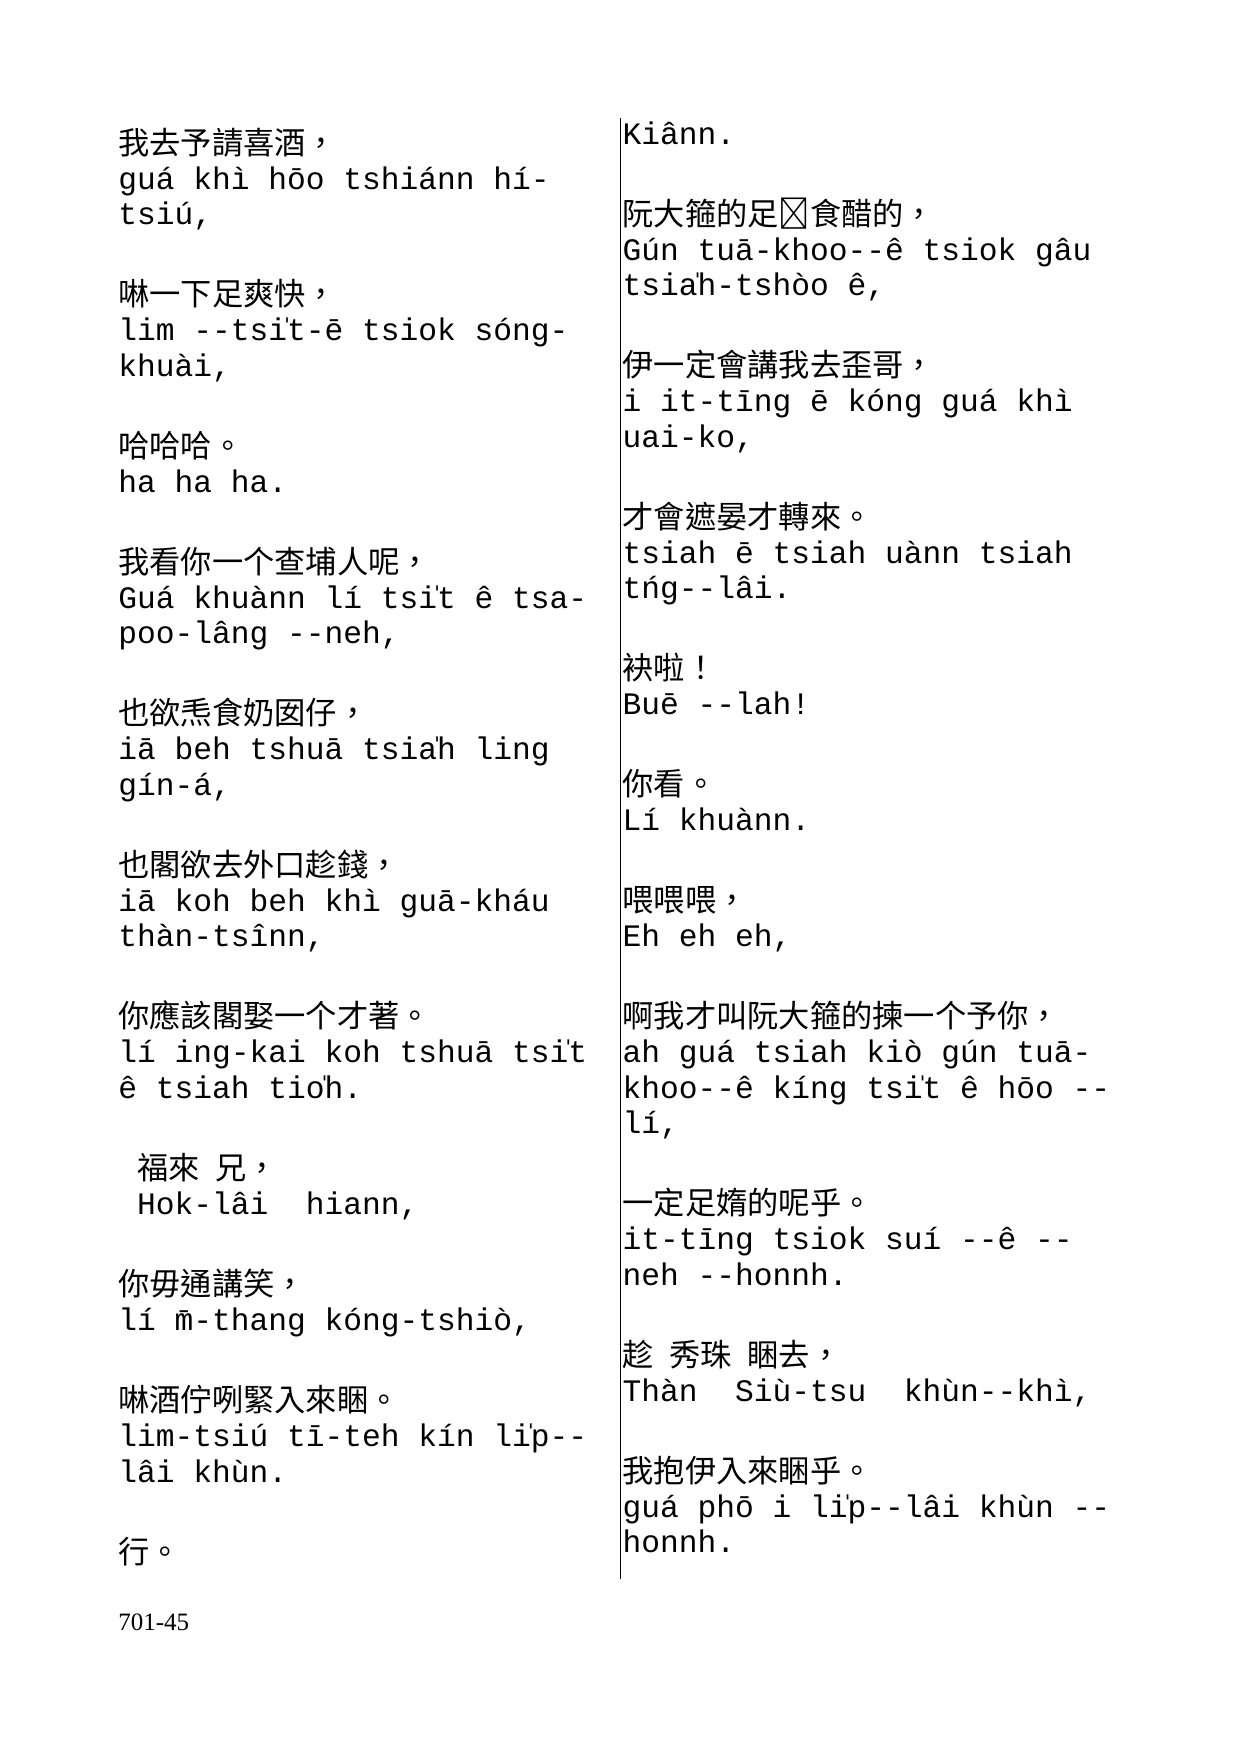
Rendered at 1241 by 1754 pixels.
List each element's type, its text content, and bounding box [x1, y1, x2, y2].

text 我抱伊入來睏乎。 [622, 1446, 1122, 1491]
text Thàn Siù-tsu khùn--khì, [622, 1375, 1122, 1410]
text lí m̄-thang kóng-tshiò, [118, 1304, 618, 1340]
text tsiah ē tsiah uànn tsiah tńg--lâi. [622, 537, 1122, 608]
text ah guá tsiah kiò gún tuā-khoo--ê kíng tsi̍t ê hōo --lí, [622, 1037, 1122, 1143]
text 喂喂喂， [622, 875, 1122, 921]
text 才會遮晏才轉來。 [622, 492, 1122, 537]
text Kiânn. [622, 118, 1122, 153]
text 我去予請喜酒， [118, 118, 618, 163]
text 哈哈哈。 [118, 421, 618, 466]
text guá phō i li̍p--lâi khùn --honnh. [622, 1491, 1122, 1562]
text 一定足媠的呢乎。 [622, 1178, 1122, 1223]
text Eh eh eh, [622, 921, 1122, 956]
text 也閣欲去外口趁錢， [118, 840, 618, 885]
text Lí khuànn. [622, 804, 1122, 840]
text Guá khuànn lí tsi̍t ê tsa-poo-lâng --neh, [118, 582, 618, 653]
text iā beh tshuā tsia̍h ling gín-á, [118, 734, 618, 804]
text 阮大箍的足𠢕食醋的， [622, 189, 1122, 234]
text it-tīng tsiok suí --ê --neh --honnh. [622, 1223, 1122, 1294]
text 行。 [118, 1527, 618, 1572]
text 趁 秀珠 睏去， [622, 1330, 1122, 1375]
text 你應該閣娶一个才著。 [118, 991, 618, 1037]
text lim-tsiú tī-teh kín li̍p--lâi khùn. [118, 1421, 618, 1491]
text Hok-lâi hiann, [118, 1188, 618, 1224]
text 伊一定會講我去歪哥， [622, 340, 1122, 386]
text Gún tuā-khoo--ê tsiok gâu tsia̍h-tshòo ê, [622, 234, 1122, 305]
text lí ing-kai koh tshuā tsi̍t ê tsiah tio̍h. [118, 1037, 618, 1107]
text Buē --lah! [622, 688, 1122, 724]
text iā koh beh khì guā-kháu thàn-tsînn, [118, 885, 618, 956]
text 你毋通講笑， [118, 1259, 618, 1304]
text 你看。 [622, 759, 1122, 804]
text 啉一下足爽快， [118, 269, 618, 315]
text 我看你一个查埔人呢， [118, 537, 618, 582]
text guá khì hōo tshiánn hí-tsiú, [118, 163, 618, 234]
text lim --tsi̍t-ē tsiok sóng-khuài, [118, 315, 618, 386]
text 也欲𤆬食奶囡仔， [118, 688, 618, 734]
text 袂啦！ [622, 643, 1122, 688]
text 福來 兄， [118, 1143, 618, 1188]
text i it-tīng ē kóng guá khì uai-ko, [622, 386, 1122, 456]
text 啊我才叫阮大箍的揀一个予你， [622, 991, 1122, 1037]
text ha ha ha. [118, 466, 618, 502]
text 啉酒佇咧緊入來睏。 [118, 1375, 618, 1421]
